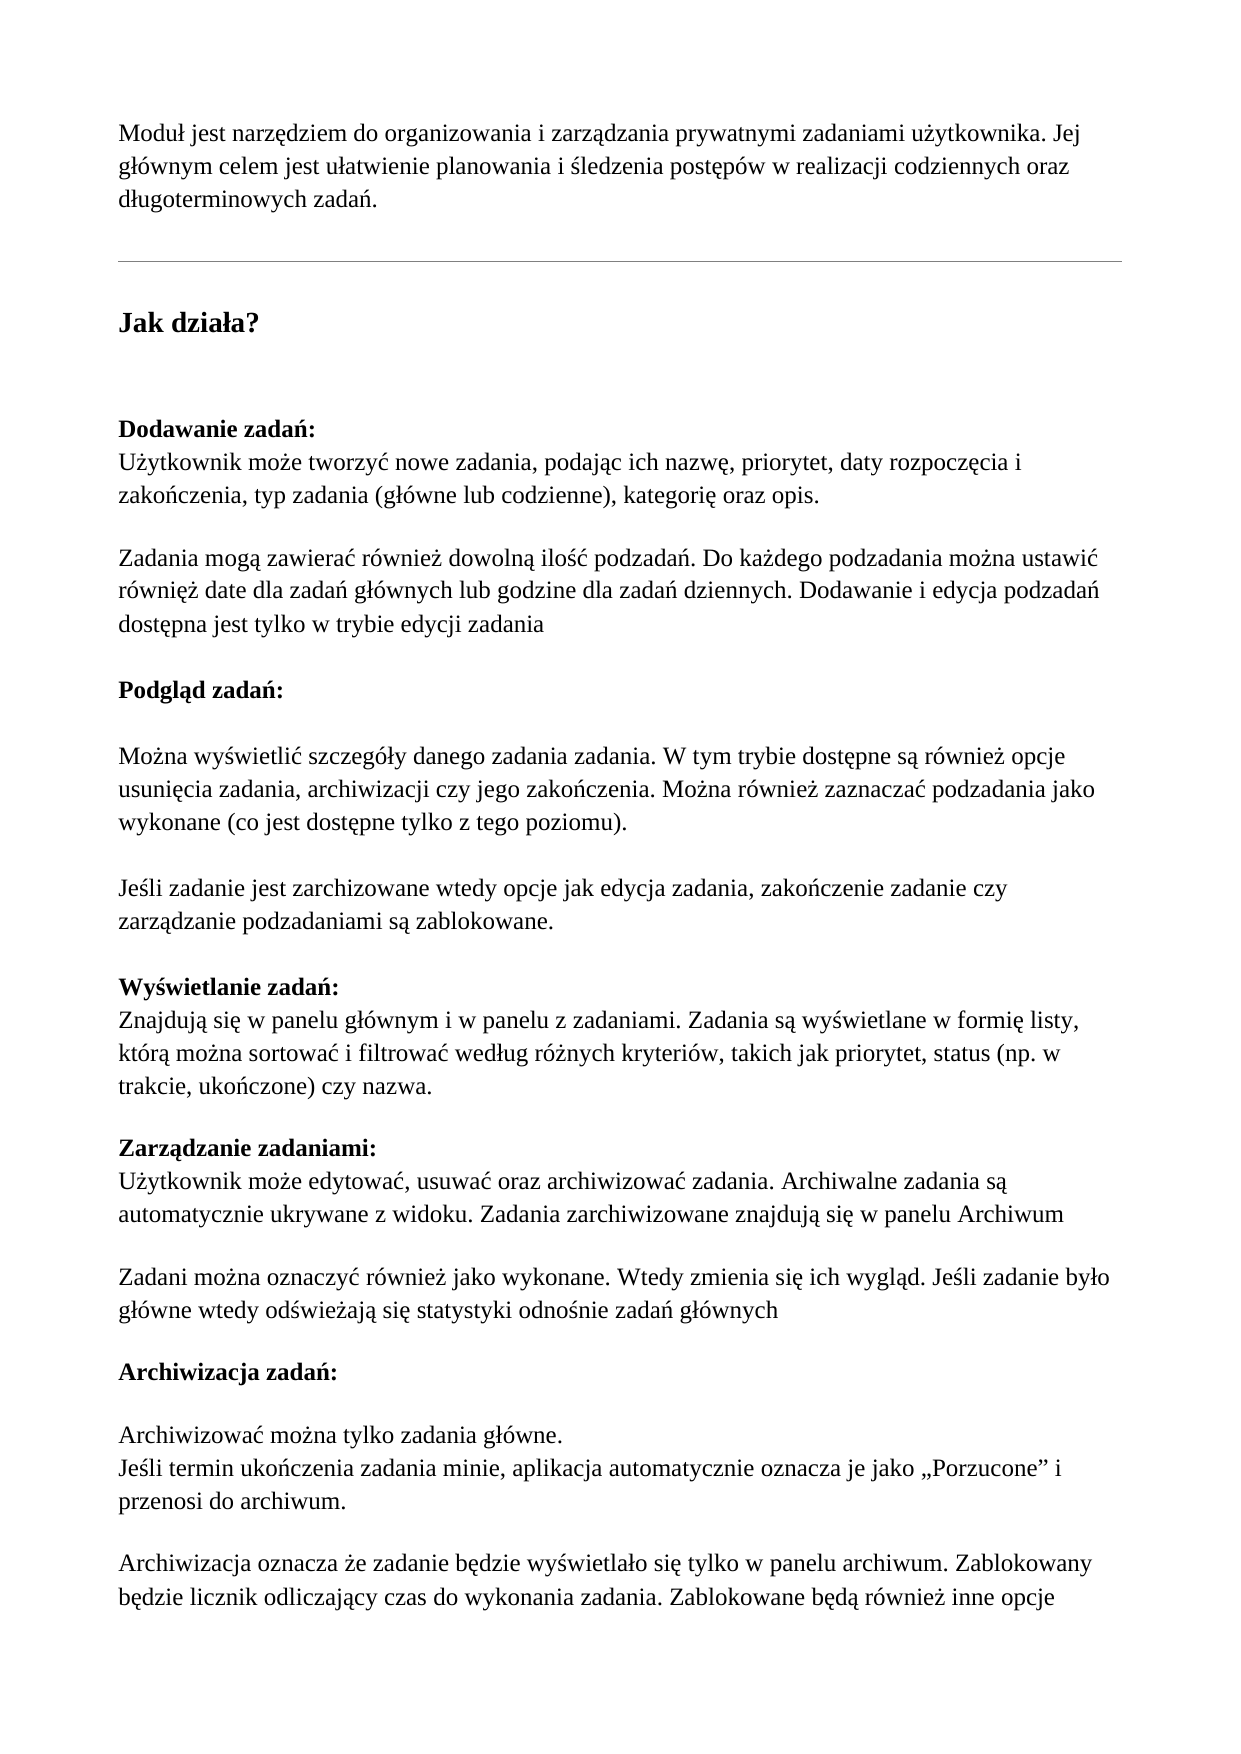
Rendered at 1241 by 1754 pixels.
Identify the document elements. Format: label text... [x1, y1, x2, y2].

text Archiwizacja oznacza że zadanie będzie wyświetlało się tylko w panelu archiwum. Zablokowany będzie licznik odliczający czas do wykonania zadania. Zablokowane będą również inne opcje [118, 1548, 1122, 1610]
text Wyświetlanie zadań: Znajdują się w panelu głównym i w panelu z zadaniami. Zadania są wyświetlane w formię listy, którą można sortować i filtrować według różnych kryteriów, takich jak priorytet, status (np. w trakcie, ukończone) czy nazwa. [118, 972, 1122, 1100]
text Zarządzanie zadaniami: Użytkownik może edytować, usuwać oraz archiwizować zadania. Archiwalne zadania są automatycznie ukrywane z widoku. Zadania zarchiwizowane znajdują się w panelu Archiwum [118, 1133, 1122, 1228]
text Dodawanie zadań: Użytkownik może tworzyć nowe zadania, podając ich nazwę, priorytet, daty rozpoczęcia i zakończenia, typ zadania (główne lub codzienne), kategorię oraz opis. [118, 414, 1122, 509]
subtitle Jak działa? [118, 306, 1122, 339]
text Zadania mogą zawierać również dowolną ilość podzadań. Do każdego podzadania można ustawić równięż date dla zadań głównych lub godzine dla zadań dziennych. Dodawanie i edycja podzadań dostępna jest tylko w trybie edycji zadania [118, 543, 1122, 637]
text Archiwizować można tylko zadania główne. [118, 1420, 1122, 1449]
text Jeśli termin ukończenia zadania minie, aplikacja automatycznie oznacza je jako „Porzucone” i przenosi do archiwum. [118, 1453, 1122, 1515]
text Zadani można oznaczyć również jako wykonane. Wtedy zmienia się ich wygląd. Jeśli zadanie było główne wtedy odświeżają się statystyki odnośnie zadań głównych [118, 1262, 1122, 1324]
text Archiwizacja zadań: [118, 1357, 1122, 1386]
text Podgląd zadań: [118, 675, 1122, 703]
text Jeśli zadanie jest zarchizowane wtedy opcje jak edycja zadania, zakończenie zadanie czy zarządzanie podzadaniami są zablokowane. [118, 873, 1122, 934]
text Można wyświetlić szczegóły danego zadania zadania. W tym trybie dostępne są również opcje usunięcia zadania, archiwizacji czy jego zakończenia. Można również zaznaczać podzadania jako wykonane (co jest dostępne tylko z tego poziomu). [118, 741, 1122, 836]
text Moduł jest narzędziem do organizowania i zarządzania prywatnymi zadaniami użytkownika. Jej głównym celem jest ułatwienie planowania i śledzenia postępów w realizacji codziennych oraz długoterminowych zadań. [118, 118, 1122, 213]
